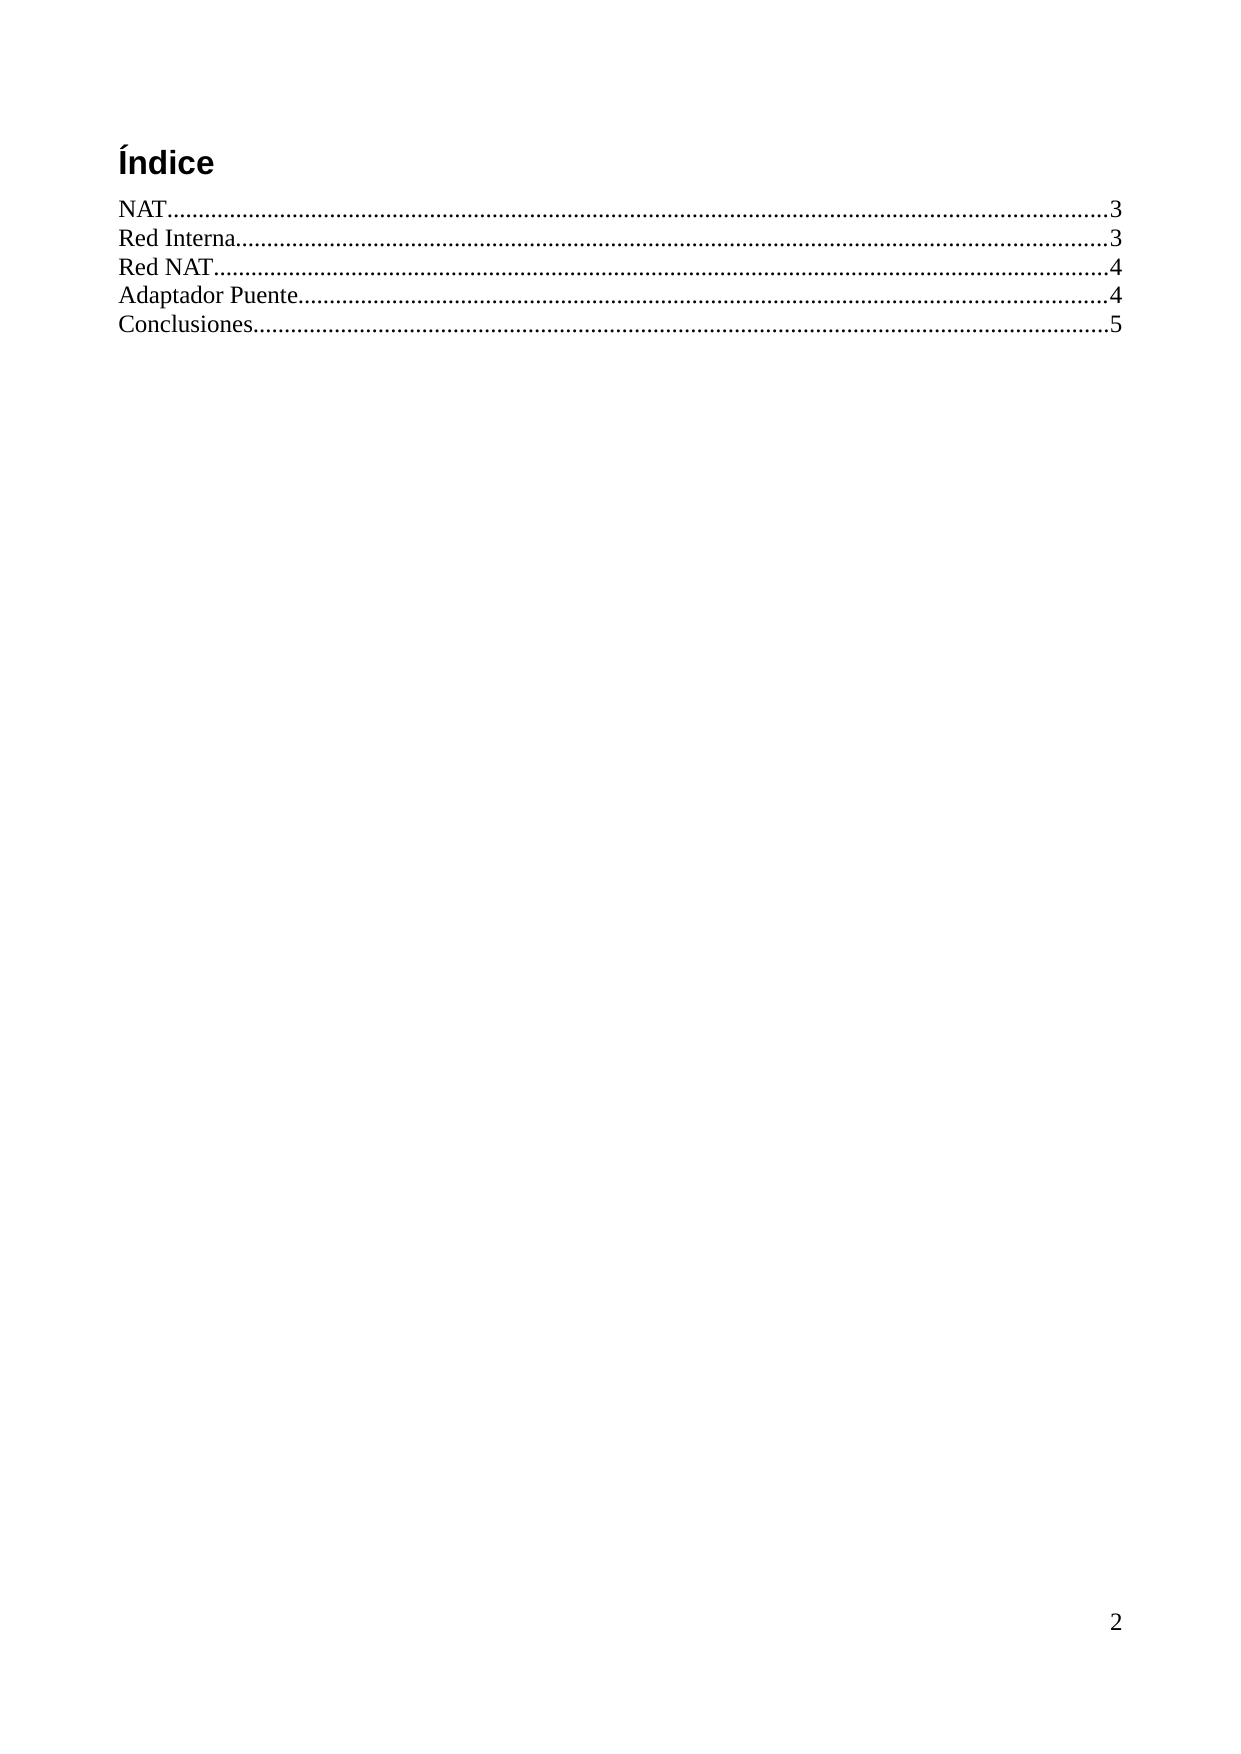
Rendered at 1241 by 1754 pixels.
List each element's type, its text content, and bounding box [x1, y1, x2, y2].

text Red NAT 4 [118, 252, 1122, 280]
text Adaptador Puente 4 [118, 280, 1122, 309]
text NAT 3 [118, 194, 1122, 223]
subtitle Índice [118, 143, 1122, 182]
text Conclusiones 5 [118, 309, 1122, 338]
text Red Interna 3 [118, 223, 1122, 252]
